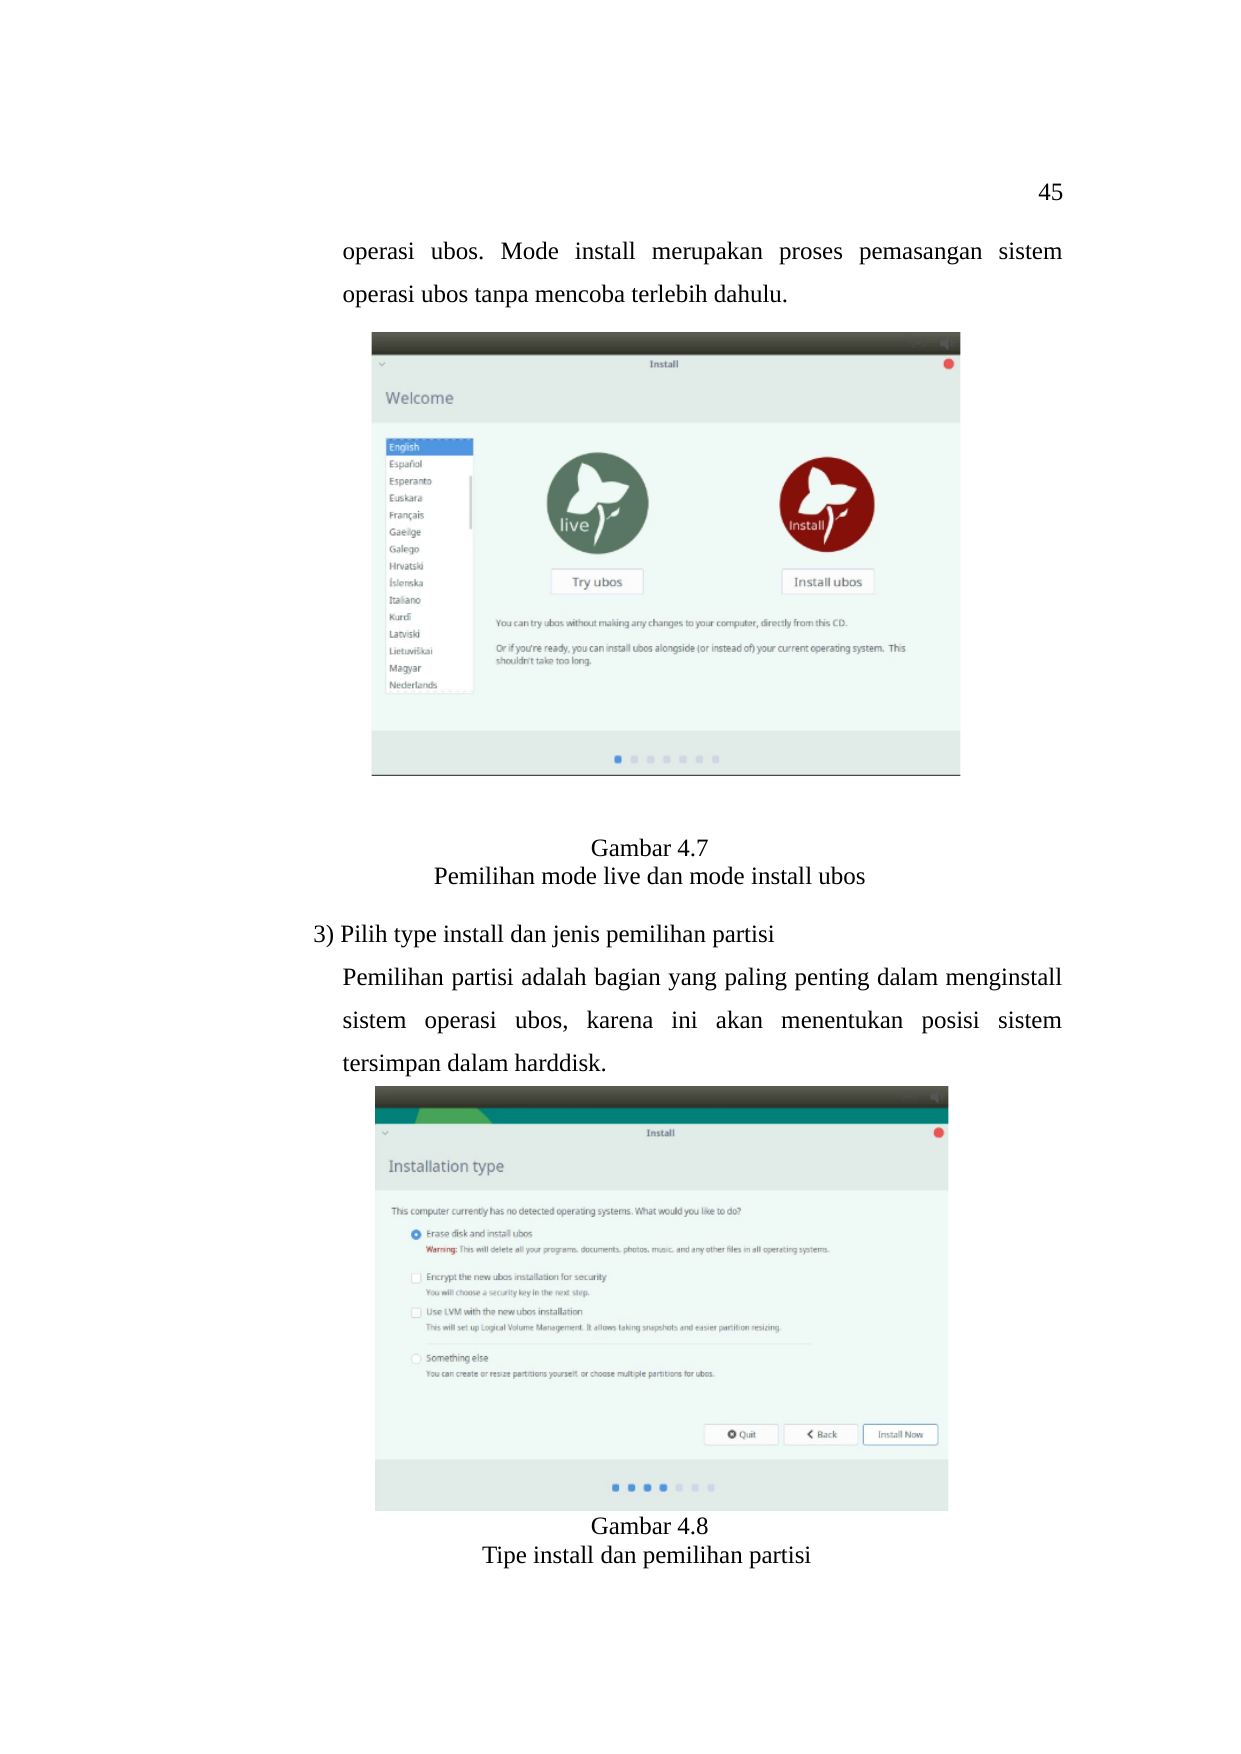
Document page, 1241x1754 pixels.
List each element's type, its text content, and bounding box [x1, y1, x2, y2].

text operasi ubos. Mode install merupakan proses pemasangan sistem operasi ubos tanpa mencoba terlebih dahulu. [342, 236, 1063, 308]
text Pemilihan partisi adalah bagian yang paling penting dalam menginstall sistem operasi ubos, karena ini akan menentukan posisi sistem tersimpan dalam harddisk. [342, 962, 1063, 1077]
text Tipe install dan pemilihan partisi [236, 1540, 1063, 1568]
text Pemilihan mode live dan mode install ubos [236, 861, 1063, 890]
text Gambar 4.8 [236, 1091, 1063, 1540]
text 3) Pilih type install dan jenis pemilihan partisi [313, 919, 1063, 948]
picture [375, 1086, 949, 1511]
picture [371, 332, 961, 776]
text Gambar 4.7 [236, 833, 1063, 861]
